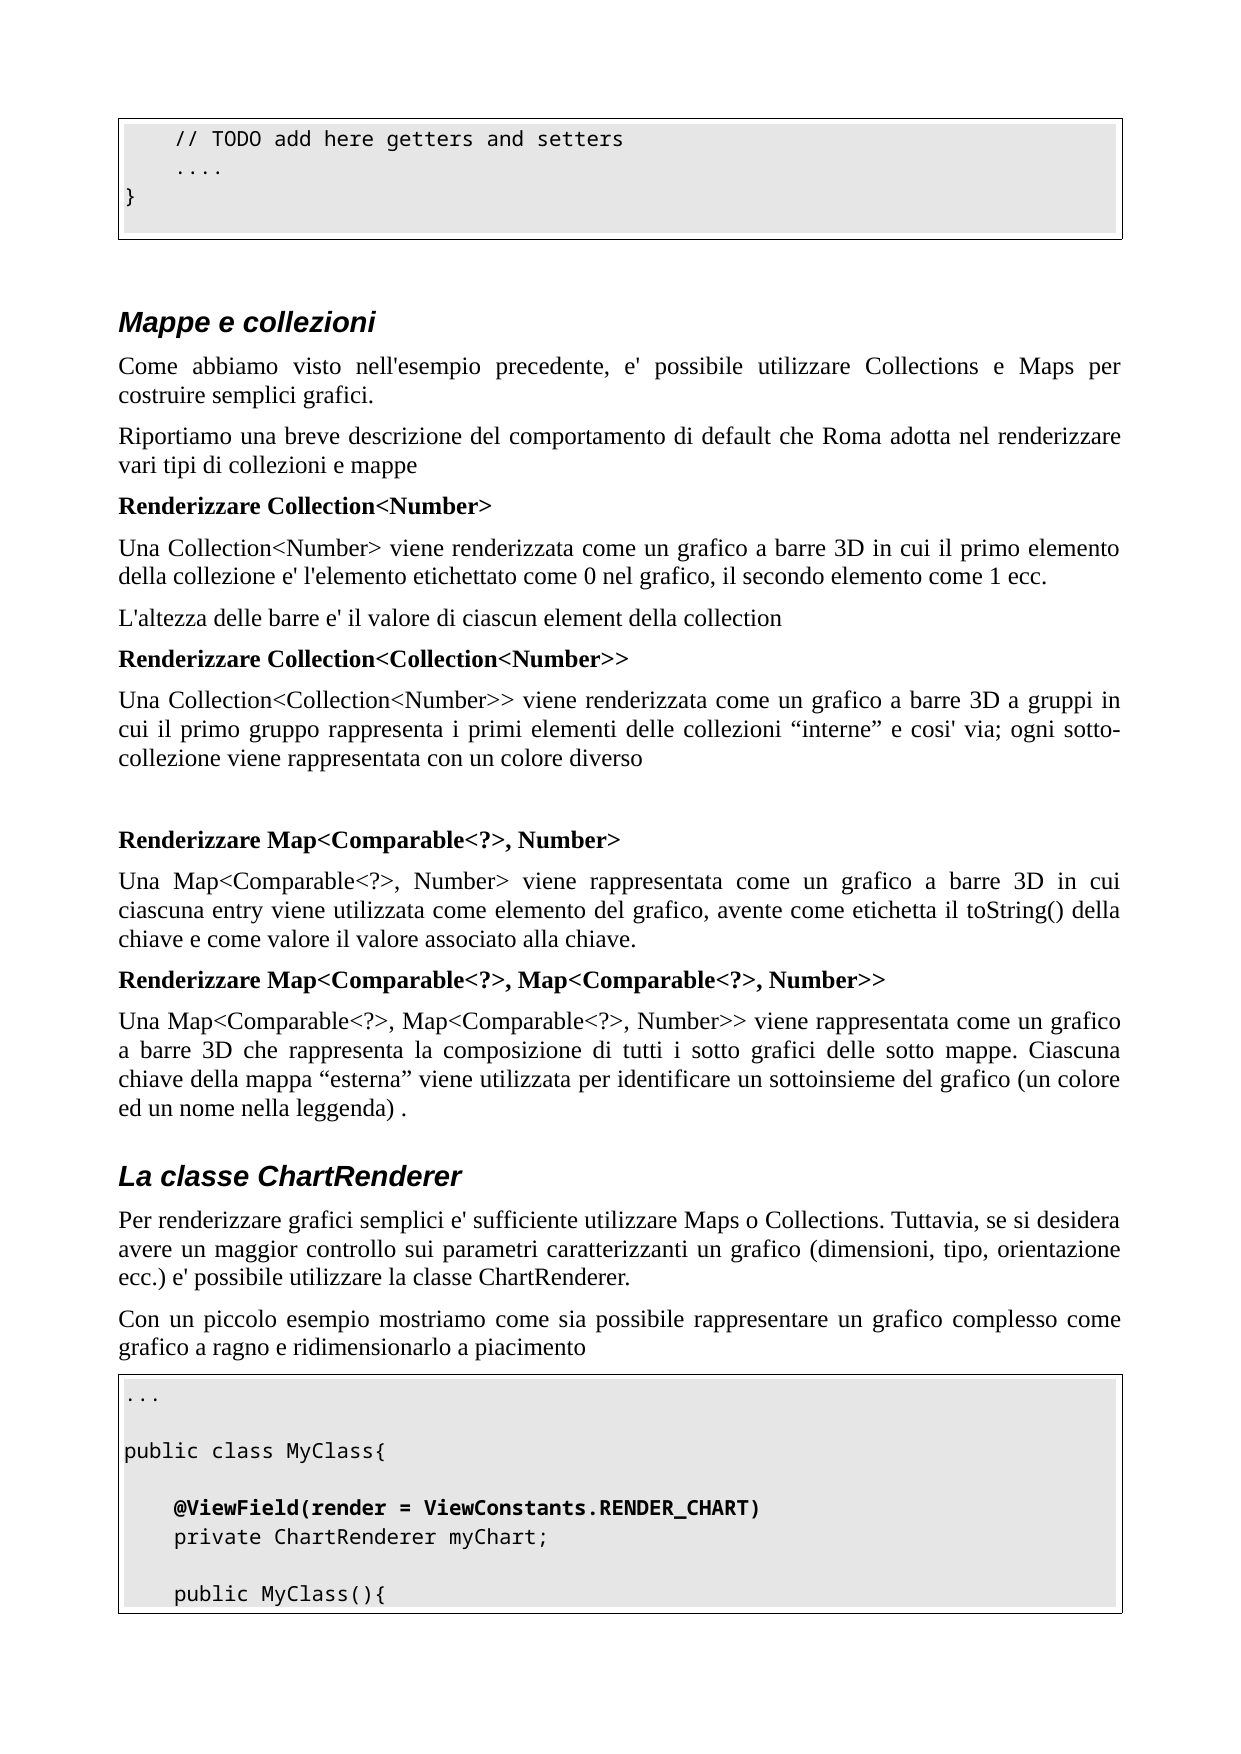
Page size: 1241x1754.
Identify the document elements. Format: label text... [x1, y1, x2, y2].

table_header // TODO add here getters and setters .... } [119, 119, 1122, 239]
text Una Collection<Collection<Number>> viene renderizzata come un grafico a barre 3D a gruppi in cui il primo gruppo rappresenta i primi elementi delle collezioni “interne” e cosi' via; ogni sotto-collezione viene rappresentata con un colore diverso [118, 685, 1122, 771]
subtitle Mappe e collezioni [118, 305, 1122, 339]
table_header ... public class MyClass{ @ViewField(render = ViewConstants.RENDER_CHART) private ChartRenderer myChart; public MyClass(){ [119, 1375, 1122, 1613]
text Una Map<Comparable<?>, Number> viene rappresentata come un grafico a barre 3D in cui ciascuna entry viene utilizzata come elemento del grafico, avente come etichetta il toString() della chiave e come valore il valore associato alla chiave. [118, 866, 1122, 953]
subtitle La classe ChartRenderer [118, 1159, 1122, 1192]
text Riportiamo una breve descrizione del comportamento di default che Roma adotta nel renderizzare vari tipi di collezioni e mappe [118, 421, 1122, 479]
text Per renderizzare grafici semplici e' sufficiente utilizzare Maps o Collections. Tuttavia, se si desidera avere un maggior controllo sui parametri caratterizzanti un grafico (dimensioni, tipo, orientazione ecc.) e' possibile utilizzare la classe ChartRenderer. [118, 1205, 1122, 1291]
text Renderizzare Collection<Collection<Number>> [118, 644, 1122, 673]
text L'altezza delle barre e' il valore di ciascun element della collection [118, 603, 1122, 631]
text Renderizzare Collection<Number> [118, 491, 1122, 520]
text Una Map<Comparable<?>, Map<Comparable<?>, Number>> viene rappresentata come un grafico a barre 3D che rappresenta la composizione di tutti i sotto grafici delle sotto mappe. Ciascuna chiave della mappa “esterna” viene utilizzata per identificare un sottoinsieme del grafico (un colore ed un nome nella leggenda) . [118, 1006, 1122, 1121]
text Renderizzare Map<Comparable<?>, Map<Comparable<?>, Number>> [118, 965, 1122, 994]
text Renderizzare Map<Comparable<?>, Number> [118, 825, 1122, 854]
text Con un piccolo esempio mostriamo come sia possibile rappresentare un grafico complesso come grafico a ragno e ridimensionarlo a piacimento [118, 1304, 1122, 1361]
text Una Collection<Number> viene renderizzata come un grafico a barre 3D in cui il primo elemento della collezione e' l'elemento etichettato come 0 nel grafico, il secondo elemento come 1 ecc. [118, 533, 1122, 590]
text Come abbiamo visto nell'esempio precedente, e' possibile utilizzare Collections e Maps per costruire semplici grafici. [118, 351, 1122, 409]
